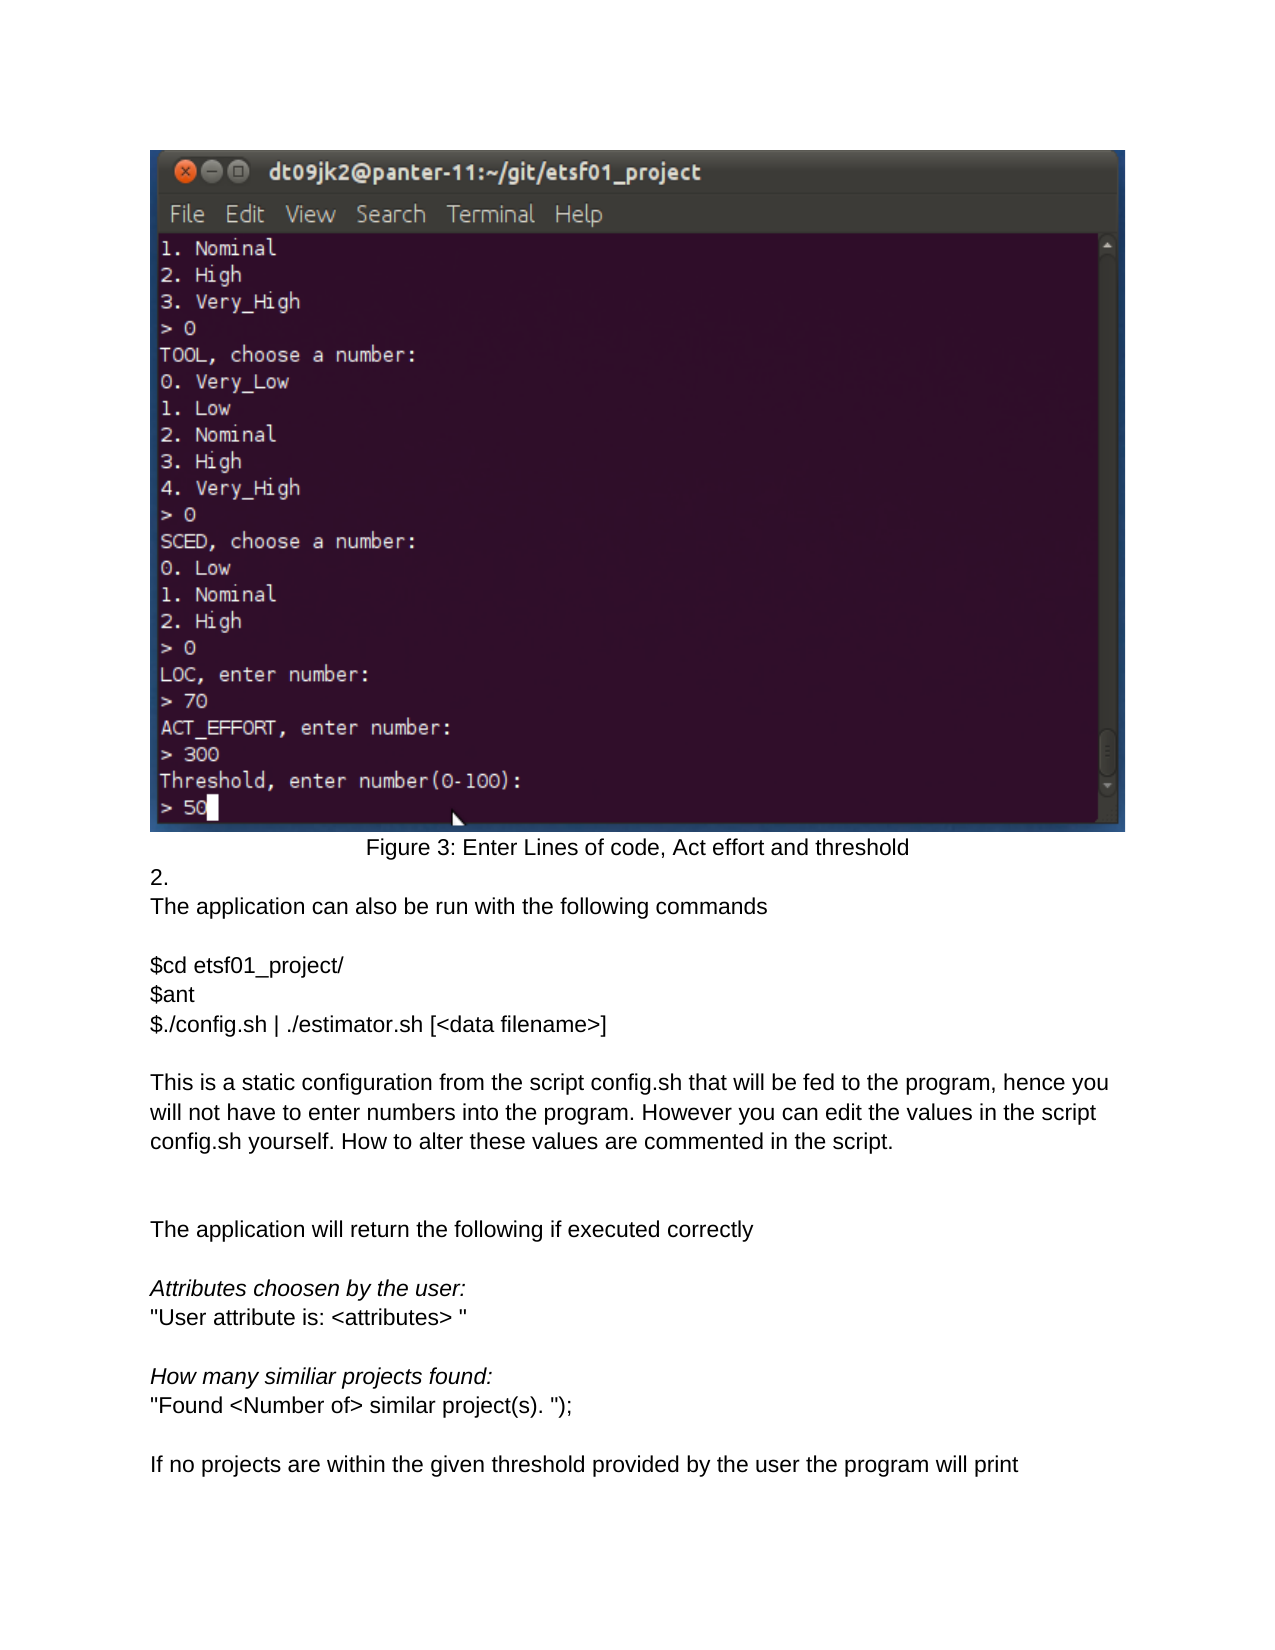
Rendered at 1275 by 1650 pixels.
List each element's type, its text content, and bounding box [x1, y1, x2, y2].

text $./config.sh | ./estimator.sh [<data filename>] [150, 1011, 1125, 1037]
picture [150, 150, 1125, 832]
text This is a static configuration from the script config.sh that will be fed to the program, hence you will not have to enter numbers into the program. However you can edit the values in the script config.sh yourself. How to alter these values are commented in the script. [150, 1070, 1125, 1154]
text The application can also be run with the following commands [150, 894, 1125, 919]
text "Found <Number of> similar project(s). "); [150, 1393, 1125, 1419]
text The application will return the following if executed correctly [150, 1217, 1125, 1242]
text "User attribute is: <attributes> " [150, 1305, 1125, 1331]
text How many similiar projects found: [150, 1364, 1125, 1389]
text Attributes choosen by the user: [150, 1276, 1125, 1301]
text Figure 3: Enter Lines of code, Act effort and threshold [150, 835, 1125, 861]
text 2. [150, 864, 1125, 890]
text $cd etsf01_project/ $ant [150, 952, 1125, 1007]
text If no projects are within the given threshold provided by the user the program will print [150, 1452, 1125, 1477]
